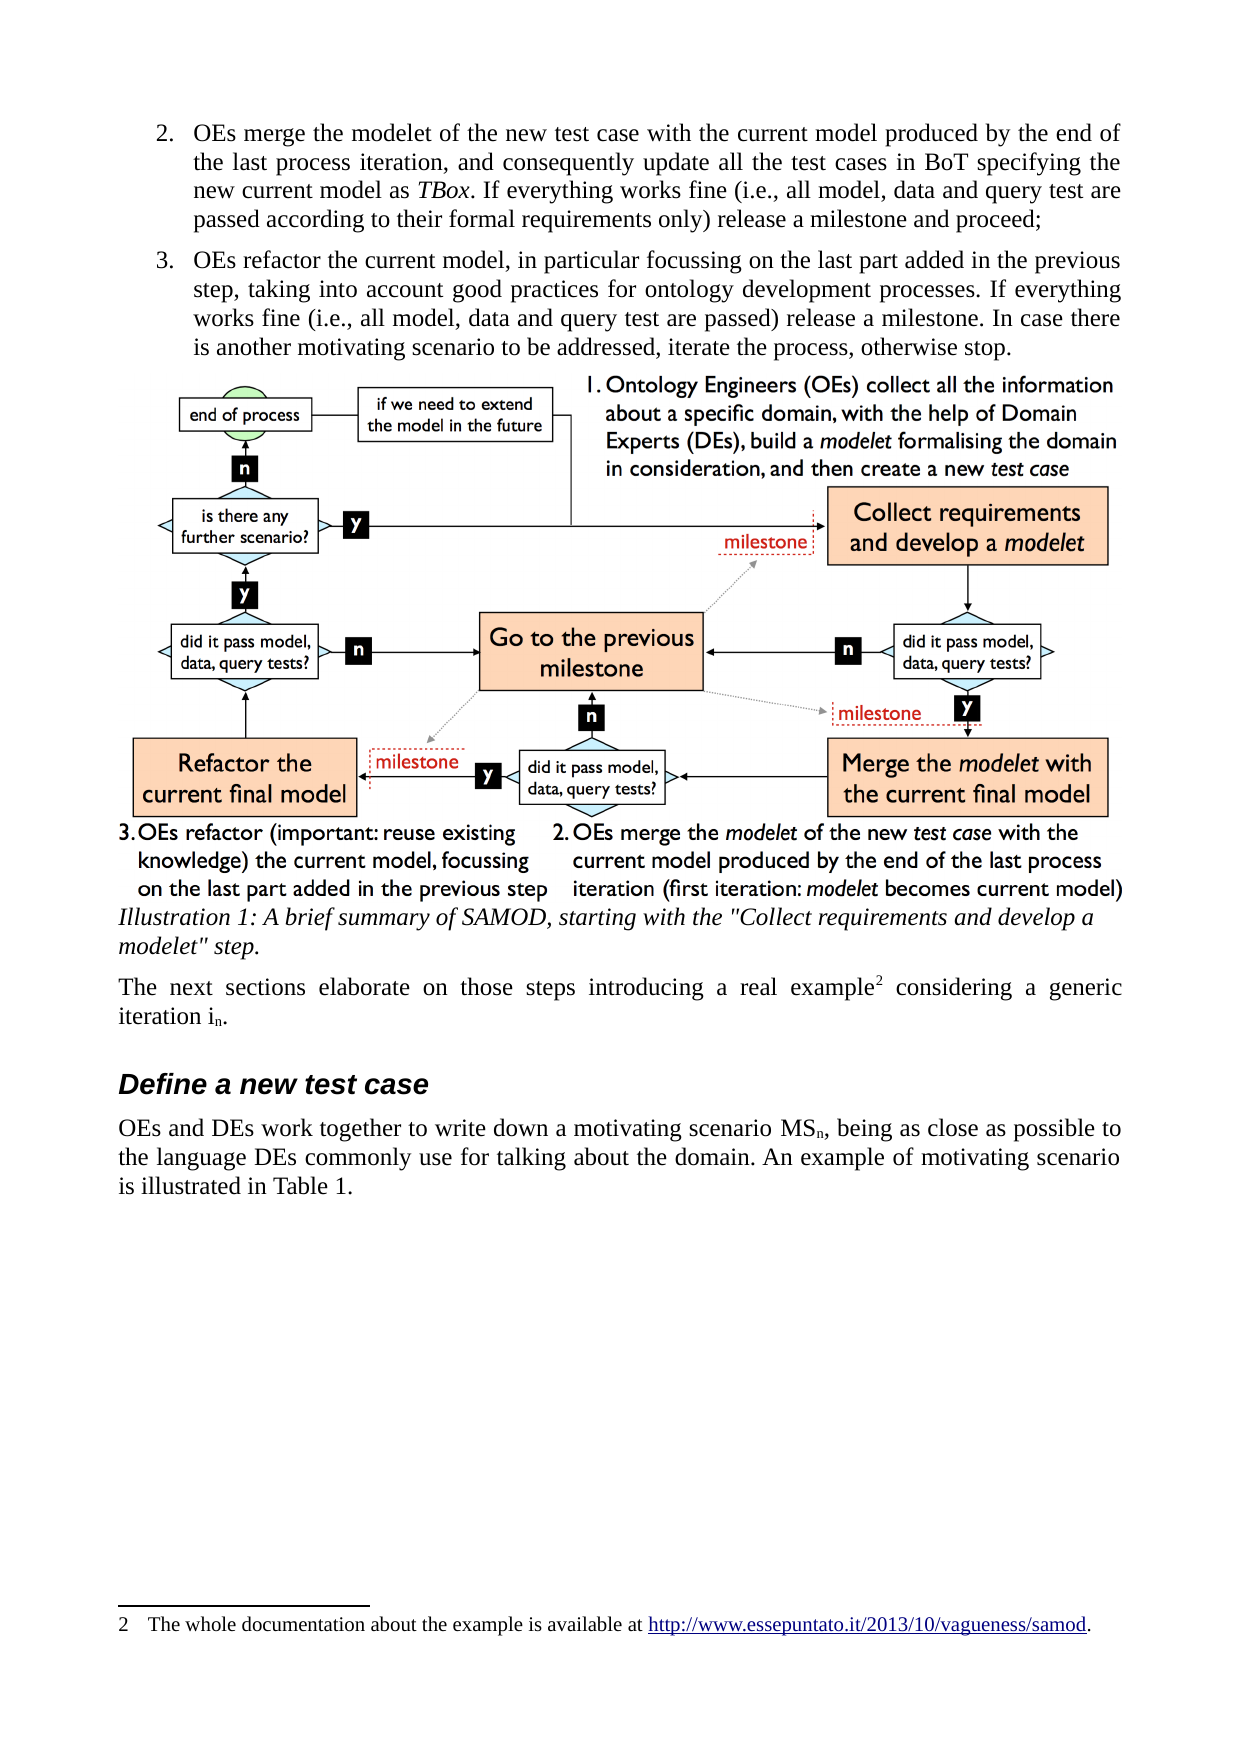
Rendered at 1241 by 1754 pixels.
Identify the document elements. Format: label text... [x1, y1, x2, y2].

list OEs refactor the current model, in particular focussing on the last part added in the previous step, taking into account good practices for ontology development processes. If everything works fine (i.e., all model, data and query test are passed) release a milestone. In case there is another motivating scenario to be addressed, iterate the process, otherwise stop. [156, 246, 1122, 361]
text Illustration 1: A brief summary of SAMOD, starting with the "Collect requirements and develop a modelet" step. [118, 903, 1122, 960]
subtitle Define a new test case [118, 1067, 1122, 1101]
text The next sections elaborate on those steps introducing a real example considering a generic iteration in. [118, 972, 1122, 1030]
text The whole documentation about the example is available at http://www.essepuntato.it/2013/10/vagueness/samod. [118, 1612, 1122, 1636]
picture [118, 373, 1123, 903]
text OEs and DEs work together to write down a motivating scenario MSn, being as close as possible to the language DEs commonly use for talking about the domain. An example of motivating scenario is illustrated in Table 1. [118, 1113, 1122, 1199]
list OEs merge the modelet of the new test case with the current model produced by the end of the last process iteration, and consequently update all the test cases in BoT specifying the new current model as TBox. If everything works fine (i.e., all model, data and query test are passed according to their formal requirements only) release a milestone and proceed; [156, 118, 1122, 233]
